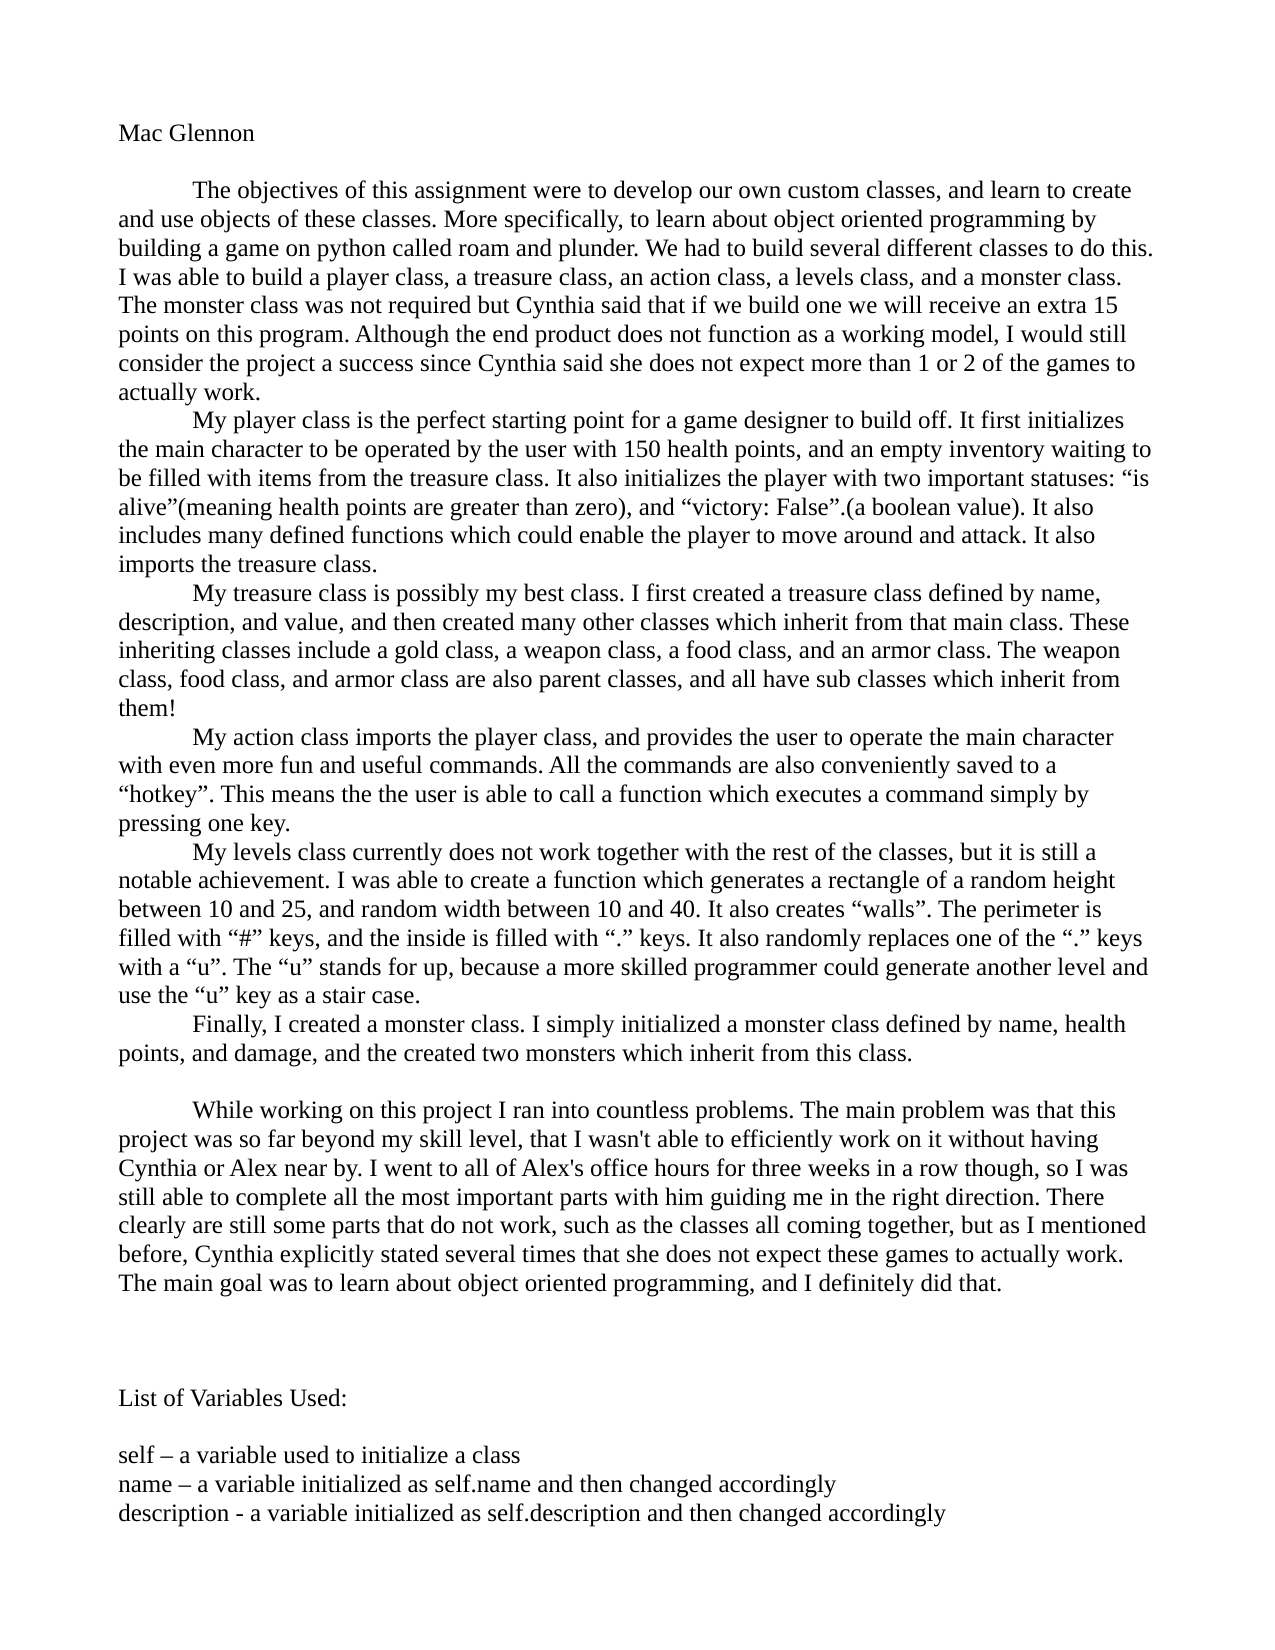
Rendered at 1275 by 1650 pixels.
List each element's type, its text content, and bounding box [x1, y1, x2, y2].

text Mac Glennon [118, 118, 1157, 147]
text My treasure class is possibly my best class. I first created a treasure class defined by name, description, and value, and then created many other classes which inherit from that main class. These inheriting classes include a gold class, a weapon class, a food class, and an armor class. The weapon class, food class, and armor class are also parent classes, and all have sub classes which inherit from them! [118, 578, 1157, 722]
text name – a variable initialized as self.name and then changed accordingly [118, 1469, 1157, 1498]
text List of Variables Used: [118, 1383, 1157, 1412]
text My levels class currently does not work together with the rest of the classes, but it is still a notable achievement. I was able to create a function which generates a rectangle of a random height between 10 and 25, and random width between 10 and 40. It also creates “walls”. The perimeter is filled with “#” keys, and the inside is filled with “.” keys. It also randomly replaces one of the “.” keys with a “u”. The “u” stands for up, because a more skilled programmer could generate another level and use the “u” key as a stair case. [118, 837, 1157, 1009]
text My player class is the perfect starting point for a game designer to build off. It first initializes the main character to be operated by the user with 150 health points, and an empty inventory waiting to be filled with items from the treasure class. It also initializes the player with two important statuses: “is alive”(meaning health points are greater than zero), and “victory: False”.(a boolean value). It also includes many defined functions which could enable the player to move around and attack. It also imports the treasure class. [118, 406, 1157, 578]
text The objectives of this assignment were to develop our own custom classes, and learn to create and use objects of these classes. More specifically, to learn about object oriented programming by building a game on python called roam and plunder. We had to build several different classes to do this. I was able to build a player class, a treasure class, an action class, a levels class, and a monster class. The monster class was not required but Cynthia said that if we build one we will receive an extra 15 points on this program. Although the end product does not function as a working model, I would still consider the project a success since Cynthia said she does not expect more than 1 or 2 of the games to actually work. [118, 176, 1157, 406]
text description - a variable initialized as self.description and then changed accordingly [118, 1498, 1157, 1527]
text self – a variable used to initialize a class [118, 1441, 1157, 1469]
text My action class imports the player class, and provides the user to operate the main character with even more fun and useful commands. All the commands are also conveniently saved to a “hotkey”. This means the the user is able to call a function which executes a command simply by pressing one key. [118, 722, 1157, 837]
text Finally, I created a monster class. I simply initialized a monster class defined by name, health points, and damage, and the created two monsters which inherit from this class. [118, 1009, 1157, 1067]
text While working on this project I ran into countless problems. The main problem was that this project was so far beyond my skill level, that I wasn't able to efficiently work on it without having Cynthia or Alex near by. I went to all of Alex's office hours for three weeks in a row though, so I was still able to complete all the most important parts with him guiding me in the right direction. There clearly are still some parts that do not work, such as the classes all coming together, but as I mentioned before, Cynthia explicitly stated several times that she does not expect these games to actually work. The main goal was to learn about object oriented programming, and I definitely did that. [118, 1096, 1157, 1297]
